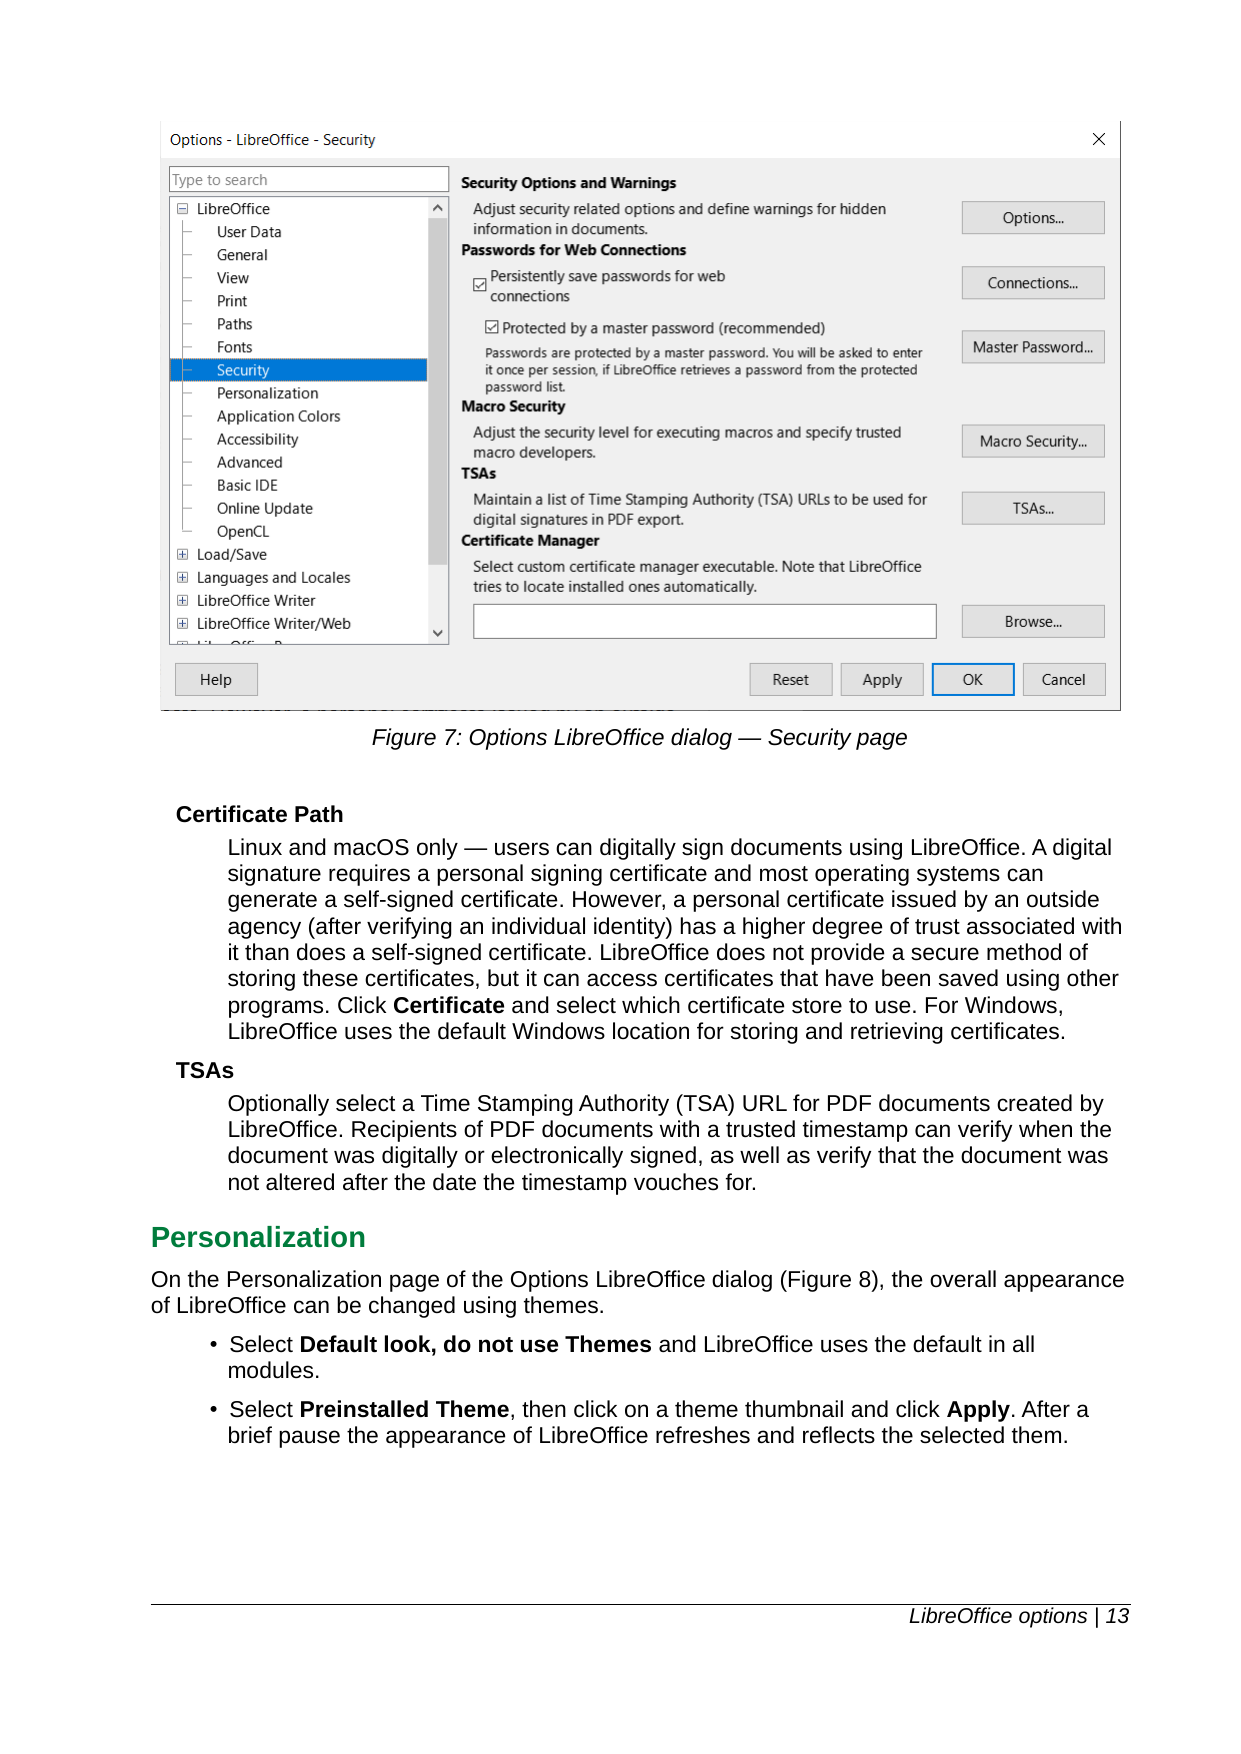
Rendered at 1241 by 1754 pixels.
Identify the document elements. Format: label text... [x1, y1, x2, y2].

subtitle Personalization [151, 1220, 1131, 1253]
text Figure 7: Options LibreOffice dialog — Security page [161, 723, 1121, 750]
text TSAs [176, 1057, 1131, 1083]
list On the Personalization page of the Options LibreOffice dialog (Figure 8), the overall appearance of LibreOffice can be changed using themes. [151, 1266, 1131, 1318]
text Optionally select a Time Stamping Authority (TSA) URL for PDF documents created by LibreOffice. Recipients of PDF documents with a trusted timestamp can verify when the document was digitally or electronically signed, as well as verify that the document was not altered after the date the timestamp vouches for. [227, 1089, 1131, 1195]
list Select Default look, do not use Themes and LibreOffice uses the default in all modules. [209, 1331, 1131, 1383]
list Select Preinstalled Theme, then click on a theme thumbnail and click Apply. After a brief pause the appearance of LibreOffice refreshes and reflects the selected them. [209, 1396, 1131, 1449]
picture [160, 121, 1121, 711]
text Certificate Path [176, 801, 1131, 827]
text Linux and macOS only — users can digitally sign documents using LibreOffice. A digital signature requires a personal signing certificate and most operating systems can generate a self-signed certificate. However, a personal certificate issued by an outside agency (after verifying an individual identity) has a higher degree of trust associated with it than does a self-signed certificate. LibreOffice does not provide a secure method of storing these certificates, but it can access certificates that have been saved using other programs. Click Certificate and select which certificate store to use. For Windows, LibreOffice uses the default Windows location for storing and retrieving certificates. [227, 833, 1131, 1044]
